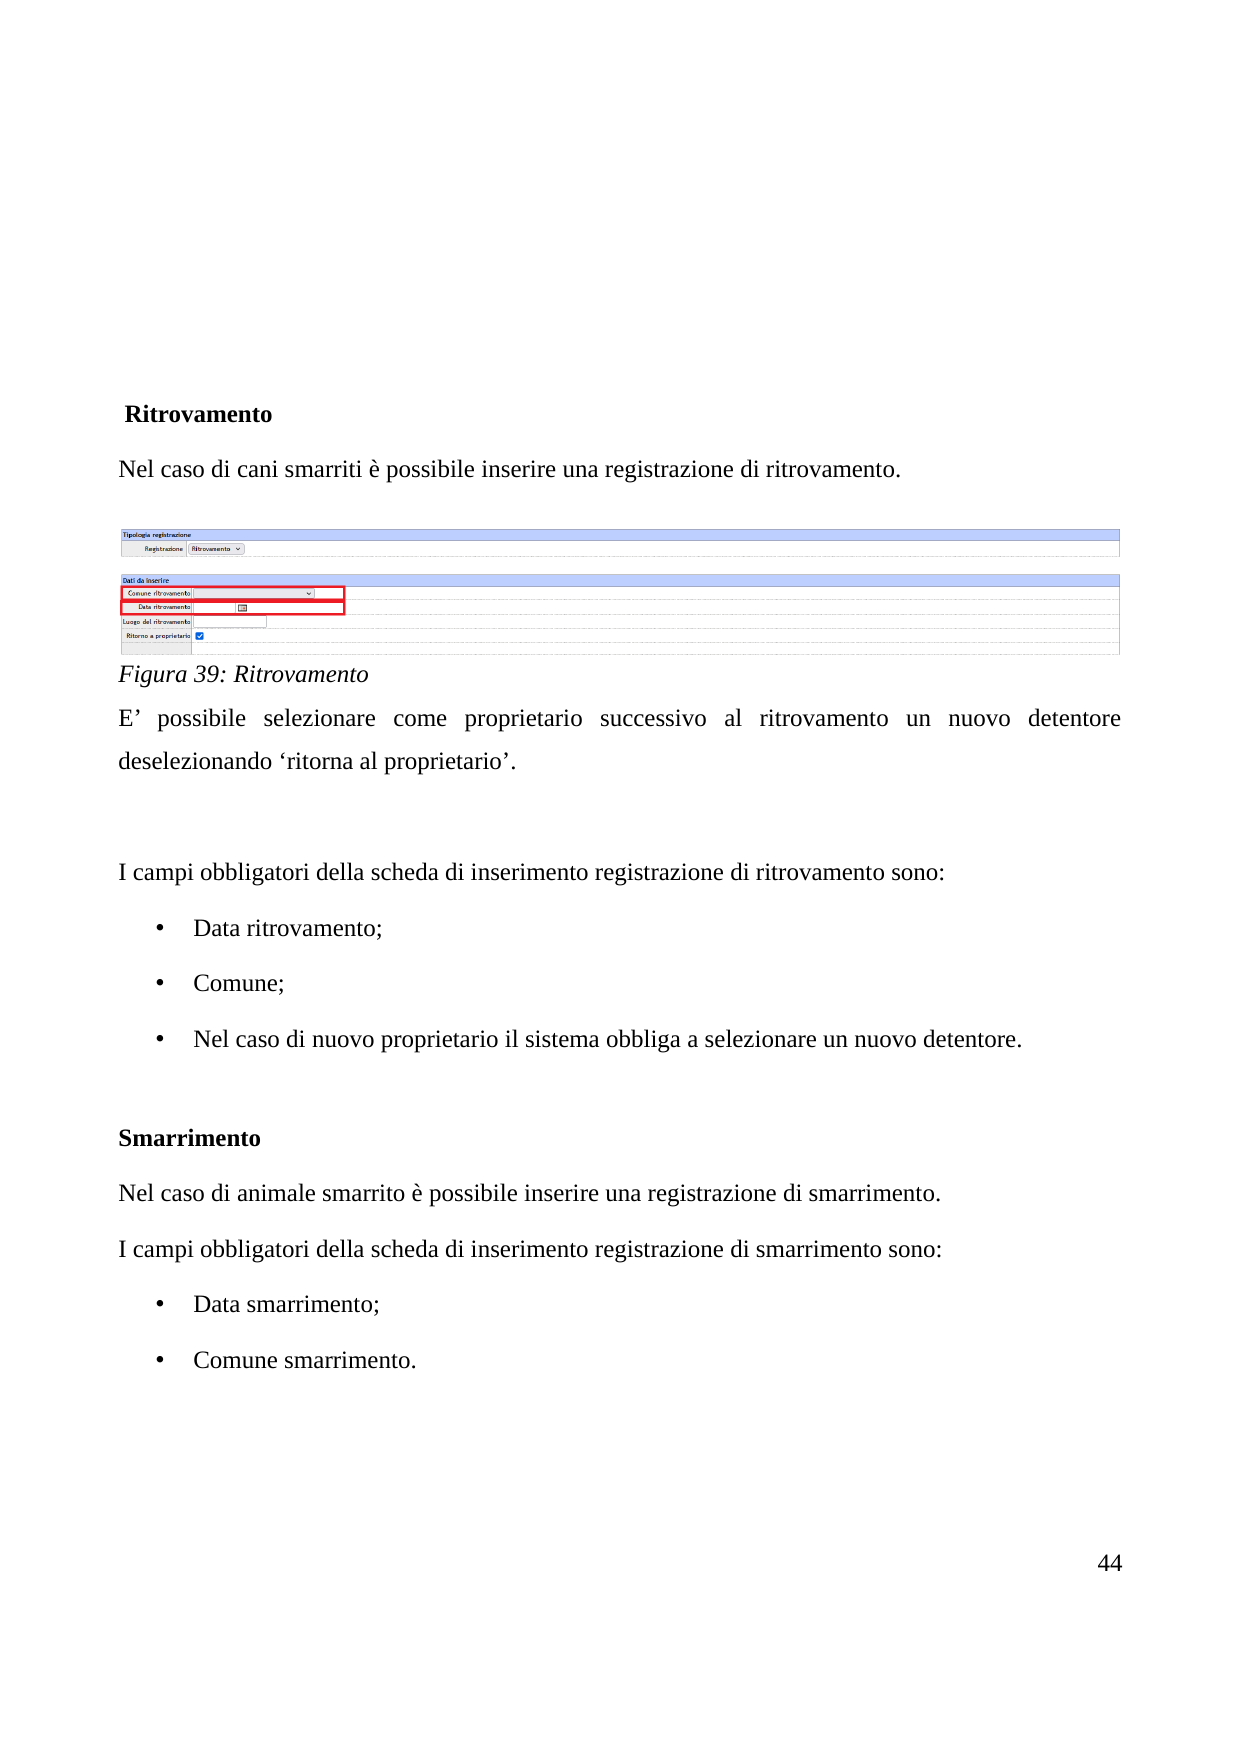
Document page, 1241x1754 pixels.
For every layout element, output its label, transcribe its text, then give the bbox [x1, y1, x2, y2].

text E’ possibile selezionare come proprietario successivo al ritrovamento un nuovo detentore deselezionando ‘ritorna al proprietario’. [118, 688, 1122, 774]
text [118, 510, 1122, 522]
text Ritrovamento [118, 399, 1122, 428]
list Comune smarrimento. [156, 1345, 1122, 1374]
text Nel caso di cani smarriti è possibile inserire una registrazione di ritrovamento. [118, 454, 1122, 483]
text I campi obbligatori della scheda di inserimento registrazione di ritrovamento sono: [118, 857, 1122, 886]
text I campi obbligatori della scheda di inserimento registrazione di smarrimento sono: [118, 1234, 1122, 1263]
list Nel caso di nuovo proprietario il sistema obbliga a selezionare un nuovo detentore. [156, 1024, 1122, 1053]
list Data smarrimento; [156, 1289, 1122, 1318]
text Figura 39: Ritrovamento [118, 660, 1122, 688]
list Data ritrovamento; [156, 913, 1122, 941]
text Smarrimento [118, 1079, 1122, 1151]
text Nel caso di animale smarrito è possibile inserire una registrazione di smarrimento. [118, 1178, 1122, 1207]
list Comune; [156, 968, 1122, 997]
